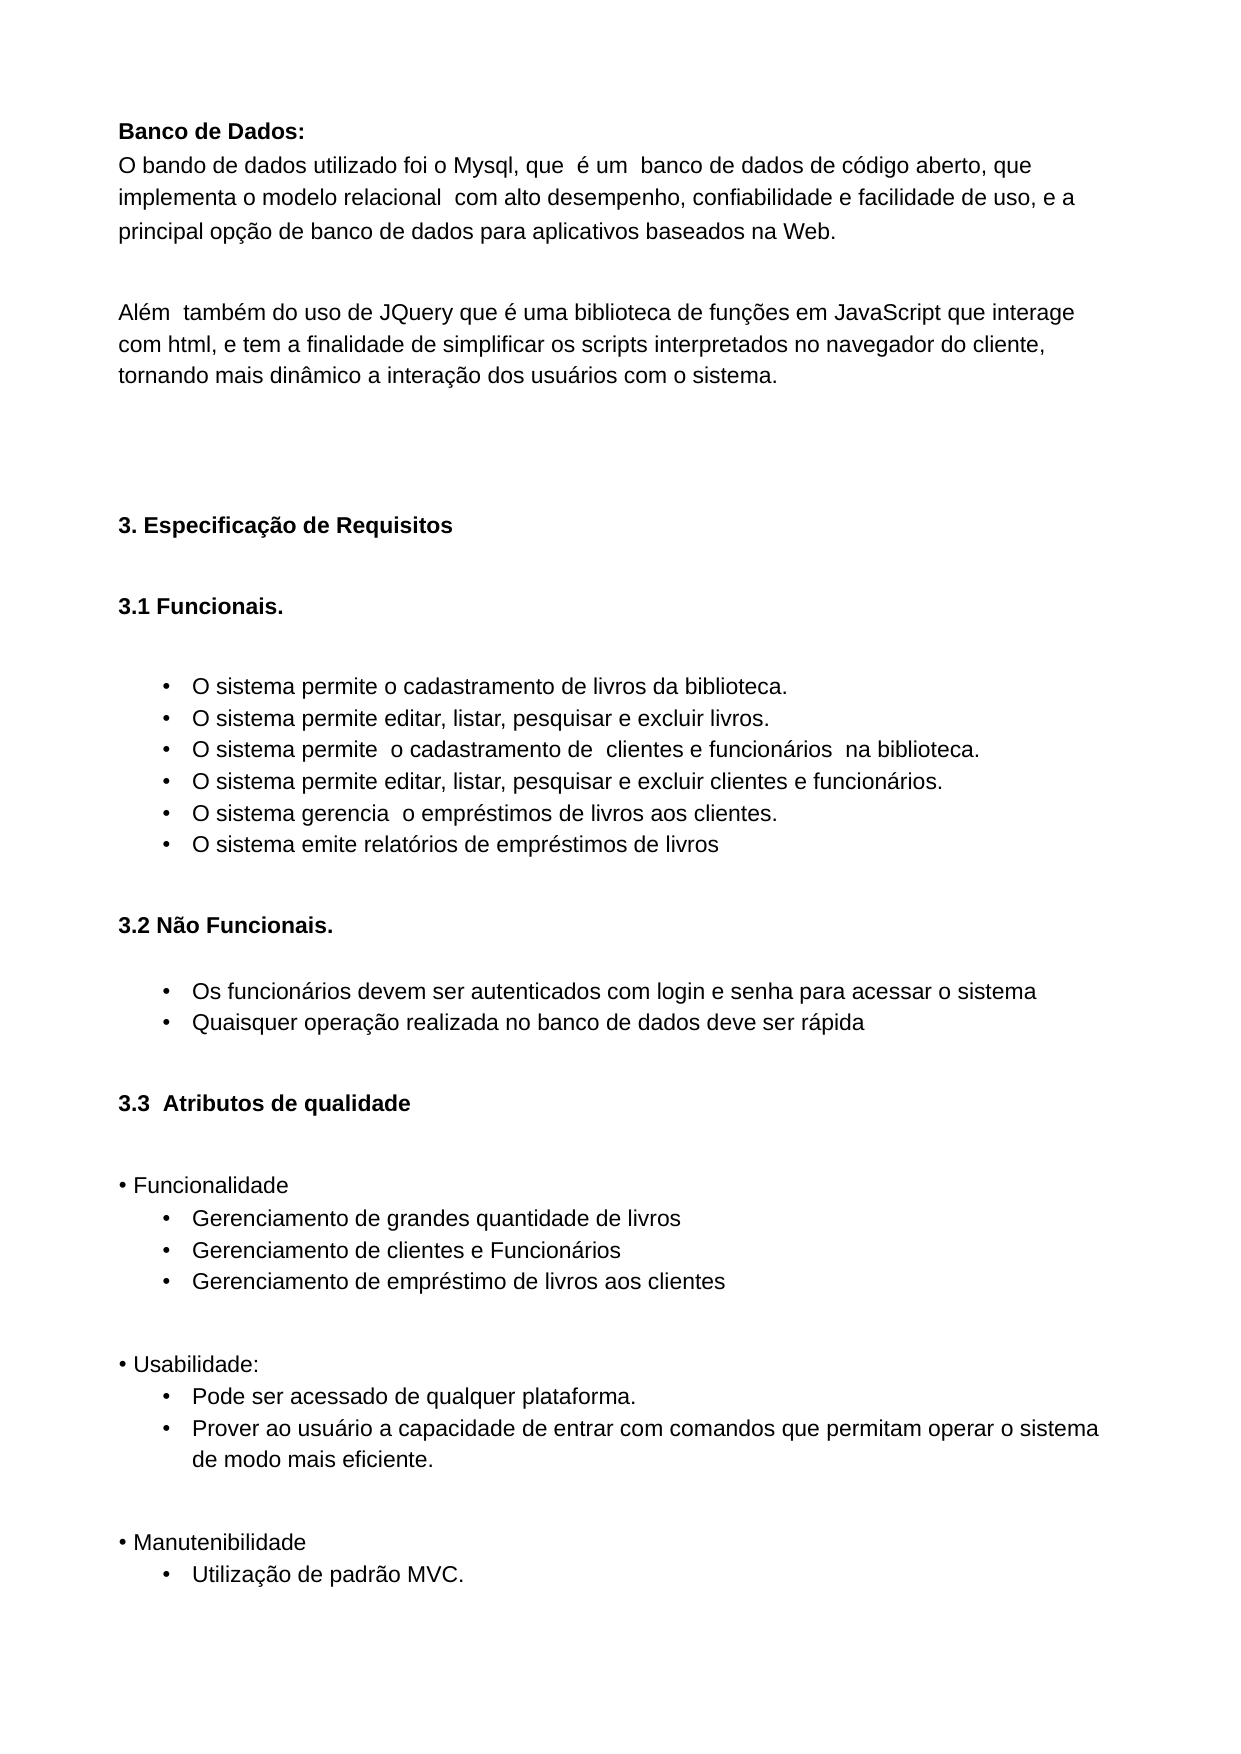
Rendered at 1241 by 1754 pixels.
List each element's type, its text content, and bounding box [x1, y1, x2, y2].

list Gerenciamento de empréstimo de livros aos clientes [162, 1268, 1122, 1294]
list Gerenciamento de grandes quantidade de livros [162, 1205, 1122, 1231]
text Banco de Dados: [118, 118, 1122, 144]
list Gerenciamento de clientes e Funcionários [162, 1237, 1122, 1263]
text • Manutenibilidade [118, 1527, 1122, 1556]
list O sistema permite editar, listar, pesquisar e excluir livros. [162, 705, 1122, 731]
list Utilização de padrão MVC. [162, 1561, 1122, 1588]
text O bando de dados utilizado foi o Mysql, que é um banco de dados de código aberto, que implementa o modelo relacional com alto desempenho, confiabilidade e facilidade de uso, e a principal opção de banco de dados para aplicativos baseados na Web. [118, 150, 1122, 244]
list Quaisquer operação realizada no banco de dados deve ser rápida [162, 1009, 1122, 1036]
list O sistema emite relatórios de empréstimos de livros [162, 831, 1122, 857]
list Pode ser acessado de qualquer plataforma. [162, 1383, 1122, 1409]
list Os funcionários devem ser autenticados com login e senha para acessar o sistema [162, 978, 1122, 1004]
list O sistema permite o cadastramento de livros da biblioteca. [162, 673, 1122, 699]
text 3.2 Não Funcionais. [118, 912, 1122, 938]
text • Usabilidade: [118, 1349, 1122, 1377]
list Prover ao usuário a capacidade de entrar com comandos que permitam operar o sistema de modo mais eficiente. [162, 1415, 1122, 1473]
list O sistema permite editar, listar, pesquisar e excluir clientes e funcionários. [162, 768, 1122, 794]
list O sistema permite o cadastramento de clientes e funcionários na biblioteca. [162, 736, 1122, 763]
text 3. Especificação de Requisitos [118, 512, 1122, 538]
text Além também do uso de JQuery que é uma biblioteca de funções em JavaScript que interage com html, e tem a finalidade de simplificar os scripts interpretados no navegador do cliente, tornando mais dinâmico a interação dos usuários com o sistema. [118, 299, 1122, 389]
text 3.1 Funcionais. [118, 593, 1122, 619]
text 3.3 Atributos de qualidade [118, 1090, 1122, 1116]
list O sistema gerencia o empréstimos de livros aos clientes. [162, 799, 1122, 826]
text • Funcionalidade [118, 1171, 1122, 1199]
